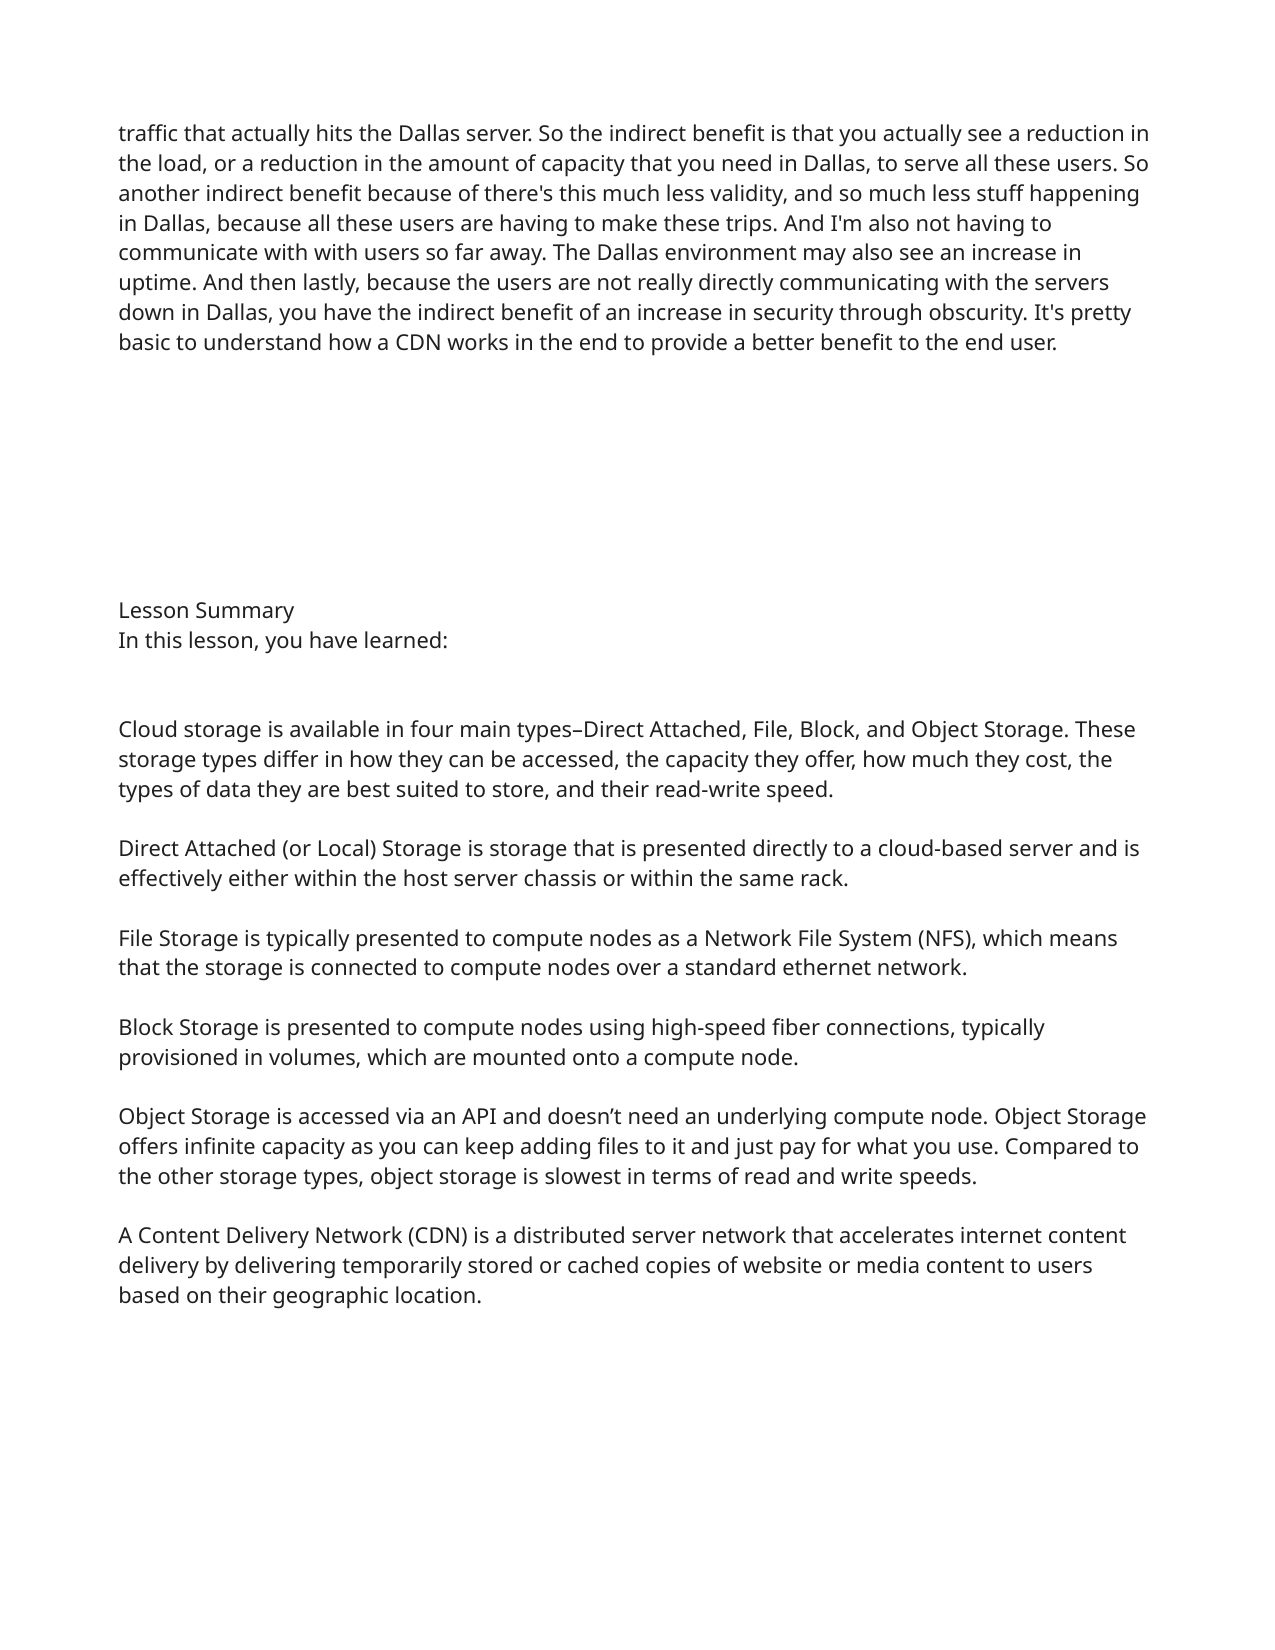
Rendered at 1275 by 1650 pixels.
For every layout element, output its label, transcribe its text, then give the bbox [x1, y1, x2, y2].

text Cloud storage is available in four main types–Direct Attached, File, Block, and Object Storage. These storage types differ in how they can be accessed, the capacity they offer, how much they cost, the types of data they are best suited to store, and their read-write speed. [118, 714, 1157, 803]
text Object Storage is accessed via an API and doesn’t need an underlying compute node. Object Storage offers infinite capacity as you can keep adding files to it and just pay for what you use. Compared to the other storage types, object storage is slowest in terms of read and write speeds. [118, 1101, 1157, 1191]
text File Storage is typically presented to compute nodes as a Network File System (NFS), which means that the storage is connected to compute nodes over a standard ethernet network. [118, 922, 1157, 982]
text A Content Delivery Network (CDN) is a distributed server network that accelerates internet content delivery by delivering temporarily stored or cached copies of website or media content to users based on their geographic location. [118, 1220, 1157, 1310]
text In this lesson, you have learned: [118, 624, 1157, 654]
text traffic that actually hits the Dallas server. So the indirect benefit is that you actually see a reduction in the load, or a reduction in the amount of capacity that you need in Dallas, to serve all these users. So another indirect benefit because of there's this much less validity, and so much less stuff happening in Dallas, because all these users are having to make these trips. And I'm also not having to communicate with with users so far away. The Dallas environment may also see an increase in uptime. And then lastly, because the users are not really directly communicating with the servers down in Dallas, you have the indirect benefit of an increase in security through obscurity. It's pretty basic to understand how a CDN works in the end to provide a better benefit to the end user. [118, 118, 1157, 356]
text Lesson Summary [118, 595, 1157, 624]
text Block Storage is presented to compute nodes using high-speed fiber connections, typically provisioned in volumes, which are mounted onto a compute node. [118, 1012, 1157, 1071]
text Direct Attached (or Local) Storage is storage that is presented directly to a cloud-based server and is effectively either within the host server chassis or within the same rack. [118, 833, 1157, 893]
